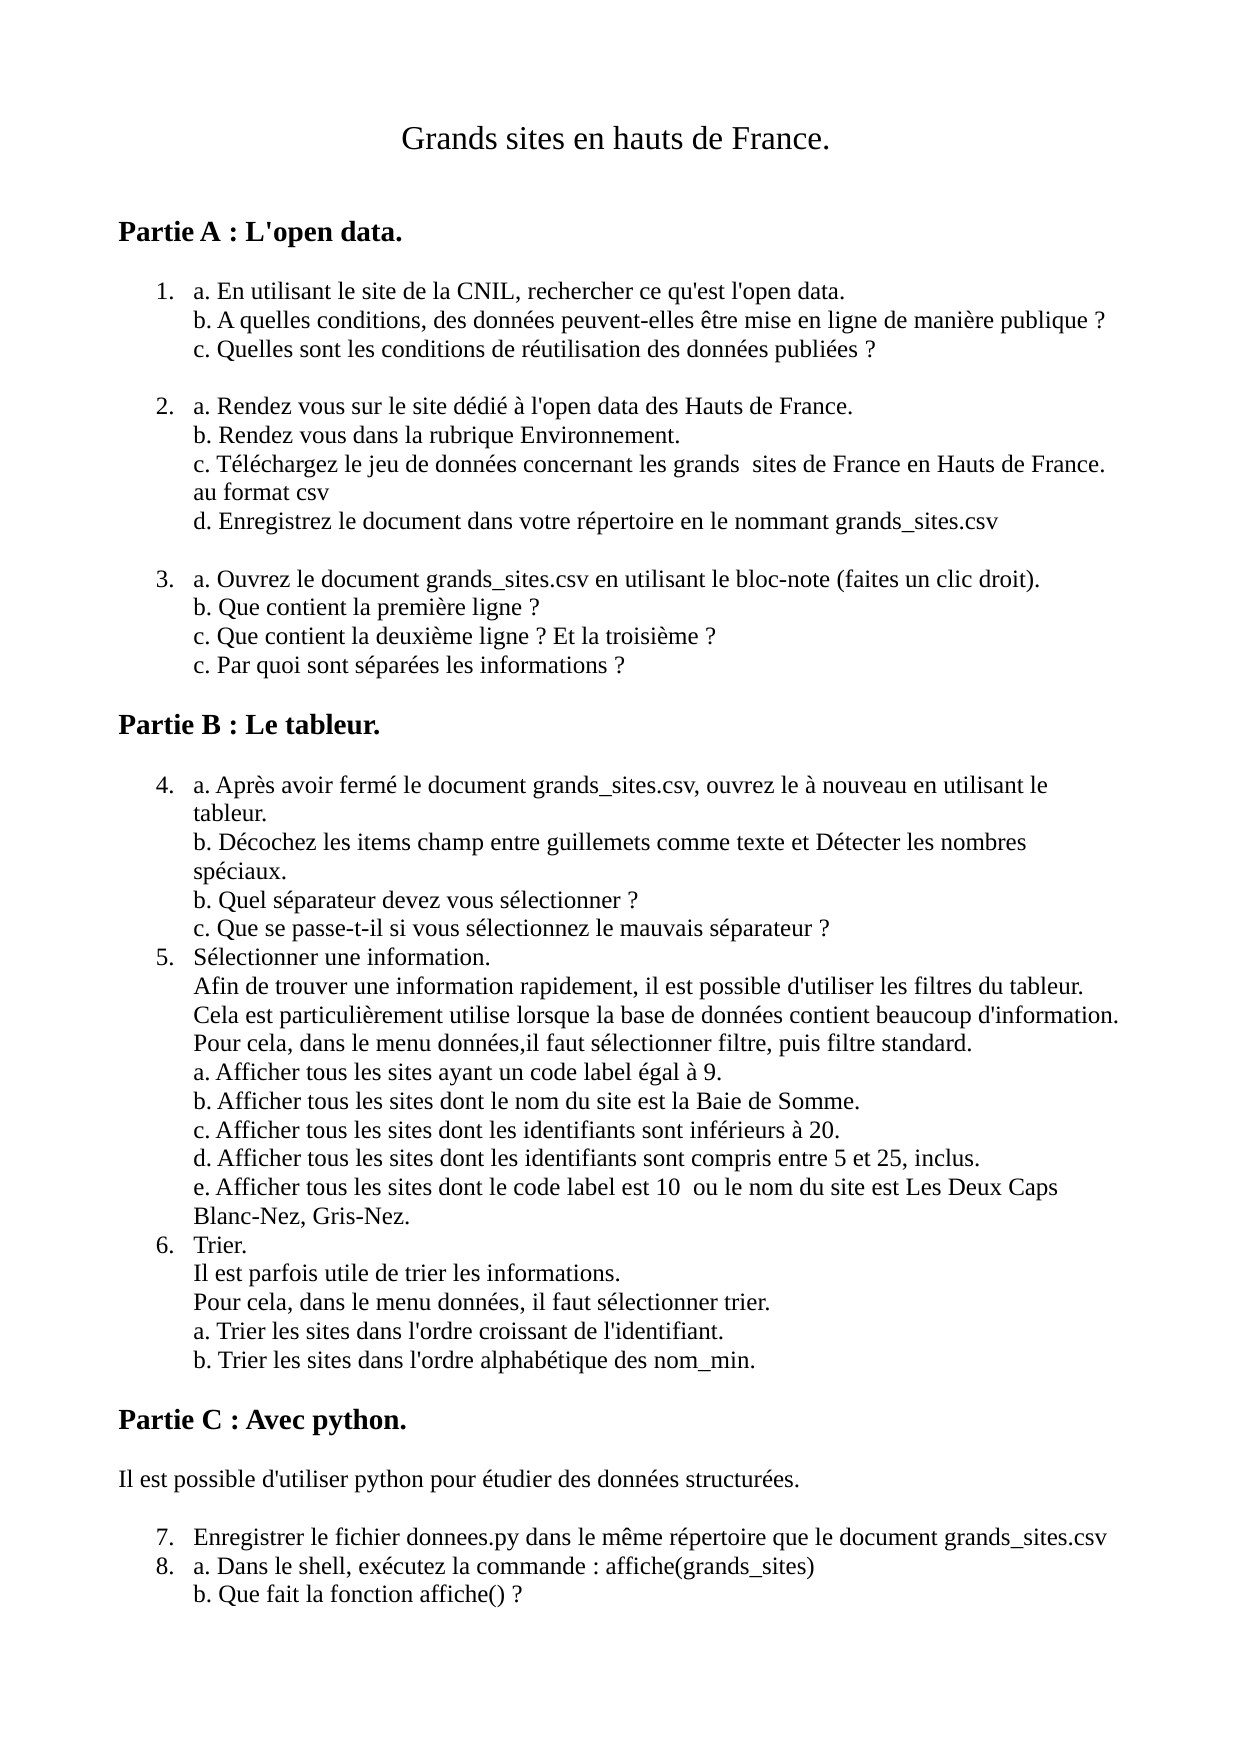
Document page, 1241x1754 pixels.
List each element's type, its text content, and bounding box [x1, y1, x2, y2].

list b. Que fait la fonction affiche() ? [156, 1579, 1122, 1608]
list a. Rendez vous sur le site dédié à l'open data des Hauts de France. [156, 391, 1122, 420]
list a. Ouvrez le document grands_sites.csv en utilisant le bloc-note (faites un clic droit). [156, 564, 1122, 592]
list c. Afficher tous les sites dont les identifiants sont inférieurs à 20. [156, 1115, 1122, 1143]
list b. Que contient la première ligne ? [156, 592, 1122, 621]
list b. Afficher tous les sites dont le nom du site est la Baie de Somme. [156, 1086, 1122, 1115]
text Partie A : L'open data. [118, 214, 1122, 247]
text Grands sites en hauts de France. [118, 118, 1122, 156]
list c. Quelles sont les conditions de réutilisation des données publiées ? [156, 334, 1122, 362]
list e. Afficher tous les sites dont le code label est 10 ou le nom du site est Les Deux Caps Blanc-Nez, Gris-Nez. [156, 1172, 1122, 1230]
list d. Enregistrez le document dans votre répertoire en le nommant grands_sites.csv [156, 506, 1122, 535]
list Enregistrer le fichier donnees.py dans le même répertoire que le document grands_sites.csv [156, 1522, 1122, 1551]
list b. Rendez vous dans la rubrique Environnement. [156, 420, 1122, 449]
text Partie B : Le tableur. [118, 707, 1122, 741]
list Sélectionner une information. [156, 942, 1122, 971]
list b. Trier les sites dans l'ordre alphabétique des nom_min. [156, 1345, 1122, 1373]
list c. Que contient la deuxième ligne ? Et la troisième ? [156, 621, 1122, 650]
list a. Trier les sites dans l'ordre croissant de l'identifiant. [156, 1316, 1122, 1345]
list c. Que se passe-t-il si vous sélectionnez le mauvais séparateur ? [156, 913, 1122, 942]
list b. A quelles conditions, des données peuvent-elles être mise en ligne de manière publique ? [156, 305, 1122, 334]
list b. Quel séparateur devez vous sélectionner ? [156, 885, 1122, 913]
list Trier. [156, 1230, 1122, 1258]
text Il est possible d'utiliser python pour étudier des données structurées. [118, 1464, 1122, 1493]
list a. Afficher tous les sites ayant un code label égal à 9. [156, 1057, 1122, 1086]
list Afin de trouver une information rapidement, il est possible d'utiliser les filtres du tableur. Cela est particulièrement utilise lorsque la base de données contient beaucoup d'information. [156, 971, 1122, 1028]
list a. En utilisant le site de la CNIL, rechercher ce qu'est l'open data. [156, 276, 1122, 305]
list d. Afficher tous les sites dont les identifiants sont compris entre 5 et 25, inclus. [156, 1143, 1122, 1172]
list a. Après avoir fermé le document grands_sites.csv, ouvrez le à nouveau en utilisant le tableur. [156, 770, 1122, 827]
list c. Téléchargez le jeu de données concernant les grands sites de France en Hauts de France. au format csv [156, 449, 1122, 506]
list b. Décochez les items champ entre guillemets comme texte et Détecter les nombres spéciaux. [156, 827, 1122, 885]
list Il est parfois utile de trier les informations. [156, 1258, 1122, 1287]
list Pour cela, dans le menu données, il faut sélectionner trier. [156, 1287, 1122, 1316]
text Partie C : Avec python. [118, 1402, 1122, 1436]
list c. Par quoi sont séparées les informations ? [156, 650, 1122, 679]
list a. Dans le shell, exécutez la commande : affiche(grands_sites) [156, 1551, 1122, 1579]
list Pour cela, dans le menu données,il faut sélectionner filtre, puis filtre standard. [156, 1028, 1122, 1057]
